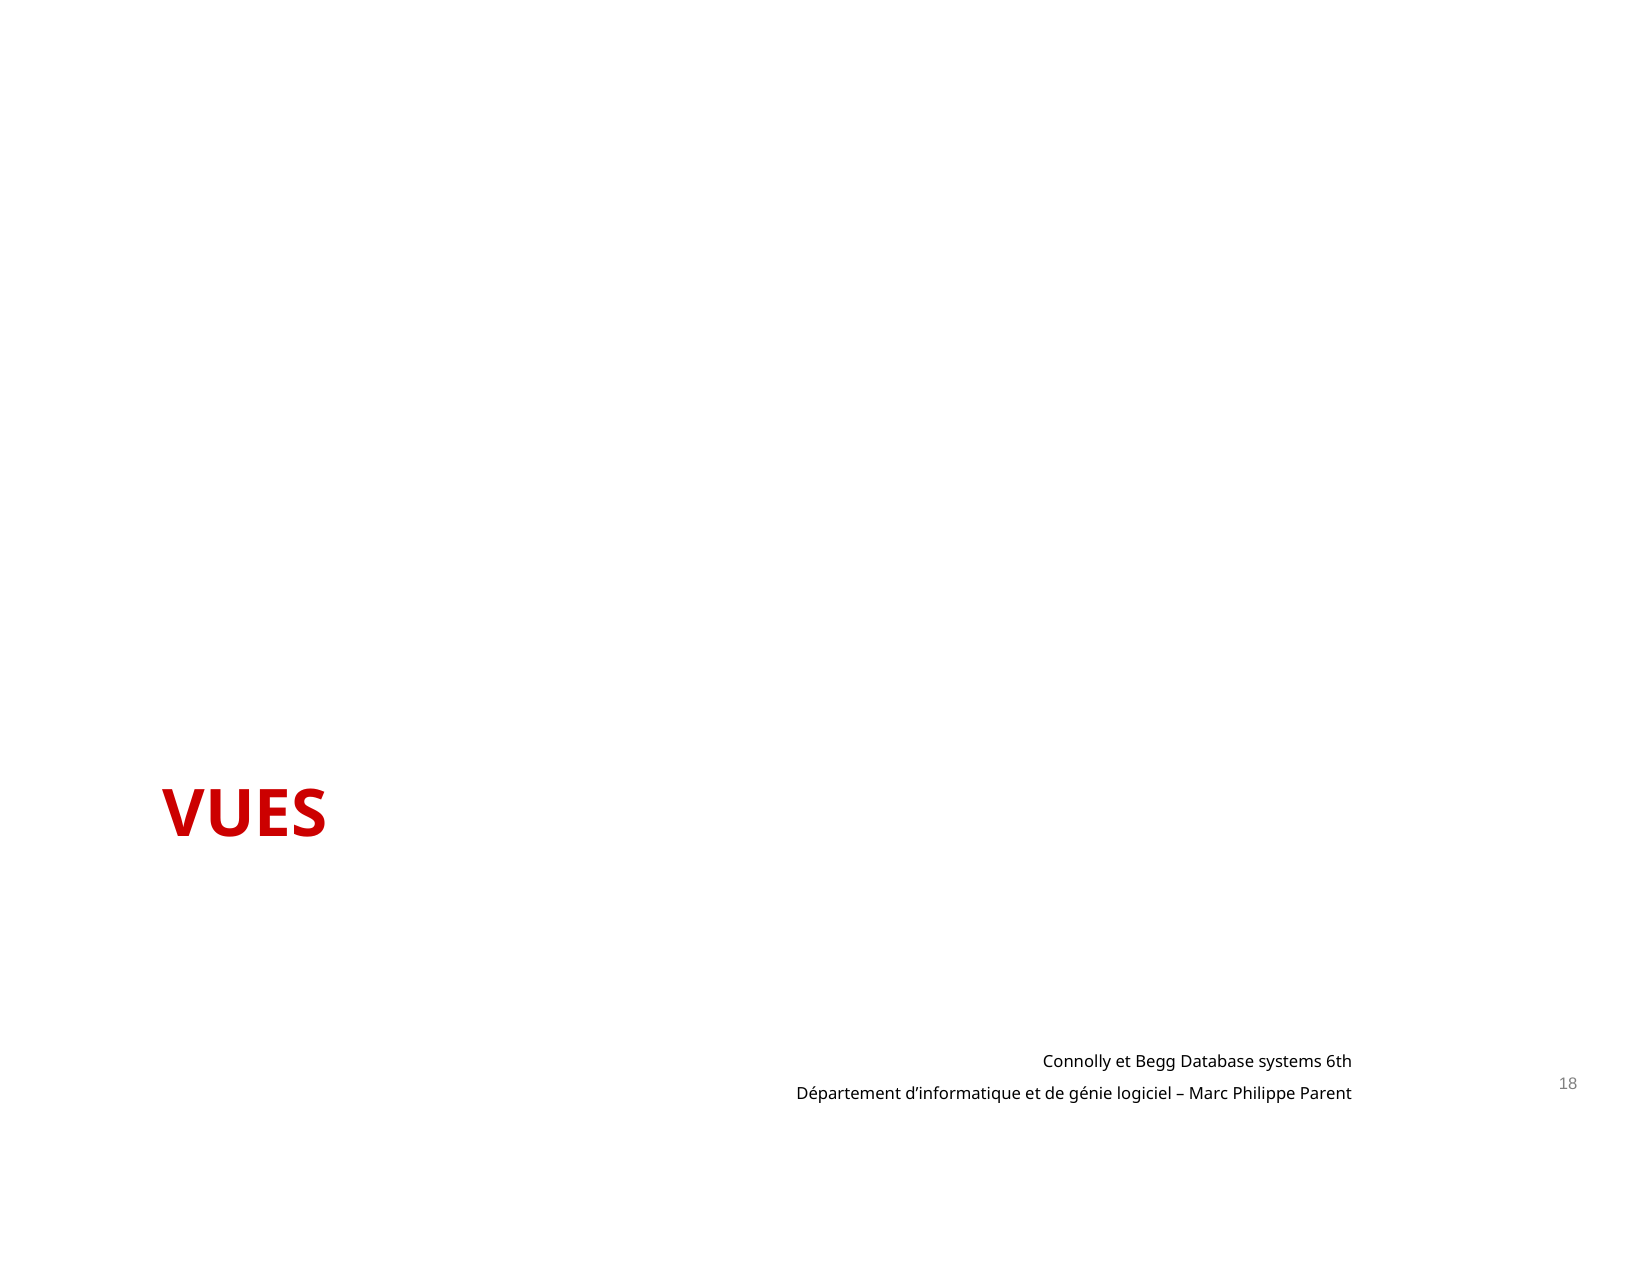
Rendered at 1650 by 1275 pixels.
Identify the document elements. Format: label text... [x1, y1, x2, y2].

table_header Connolly et Begg Database systems 6th [748, 1050, 1450, 1073]
text VUES [162, 766, 1577, 856]
table_cell [1450, 1093, 1577, 1104]
table_cell Département d’informatique et de génie logiciel – Marc Philippe Parent [748, 1073, 1450, 1104]
table_header 18 [1450, 1050, 1577, 1093]
